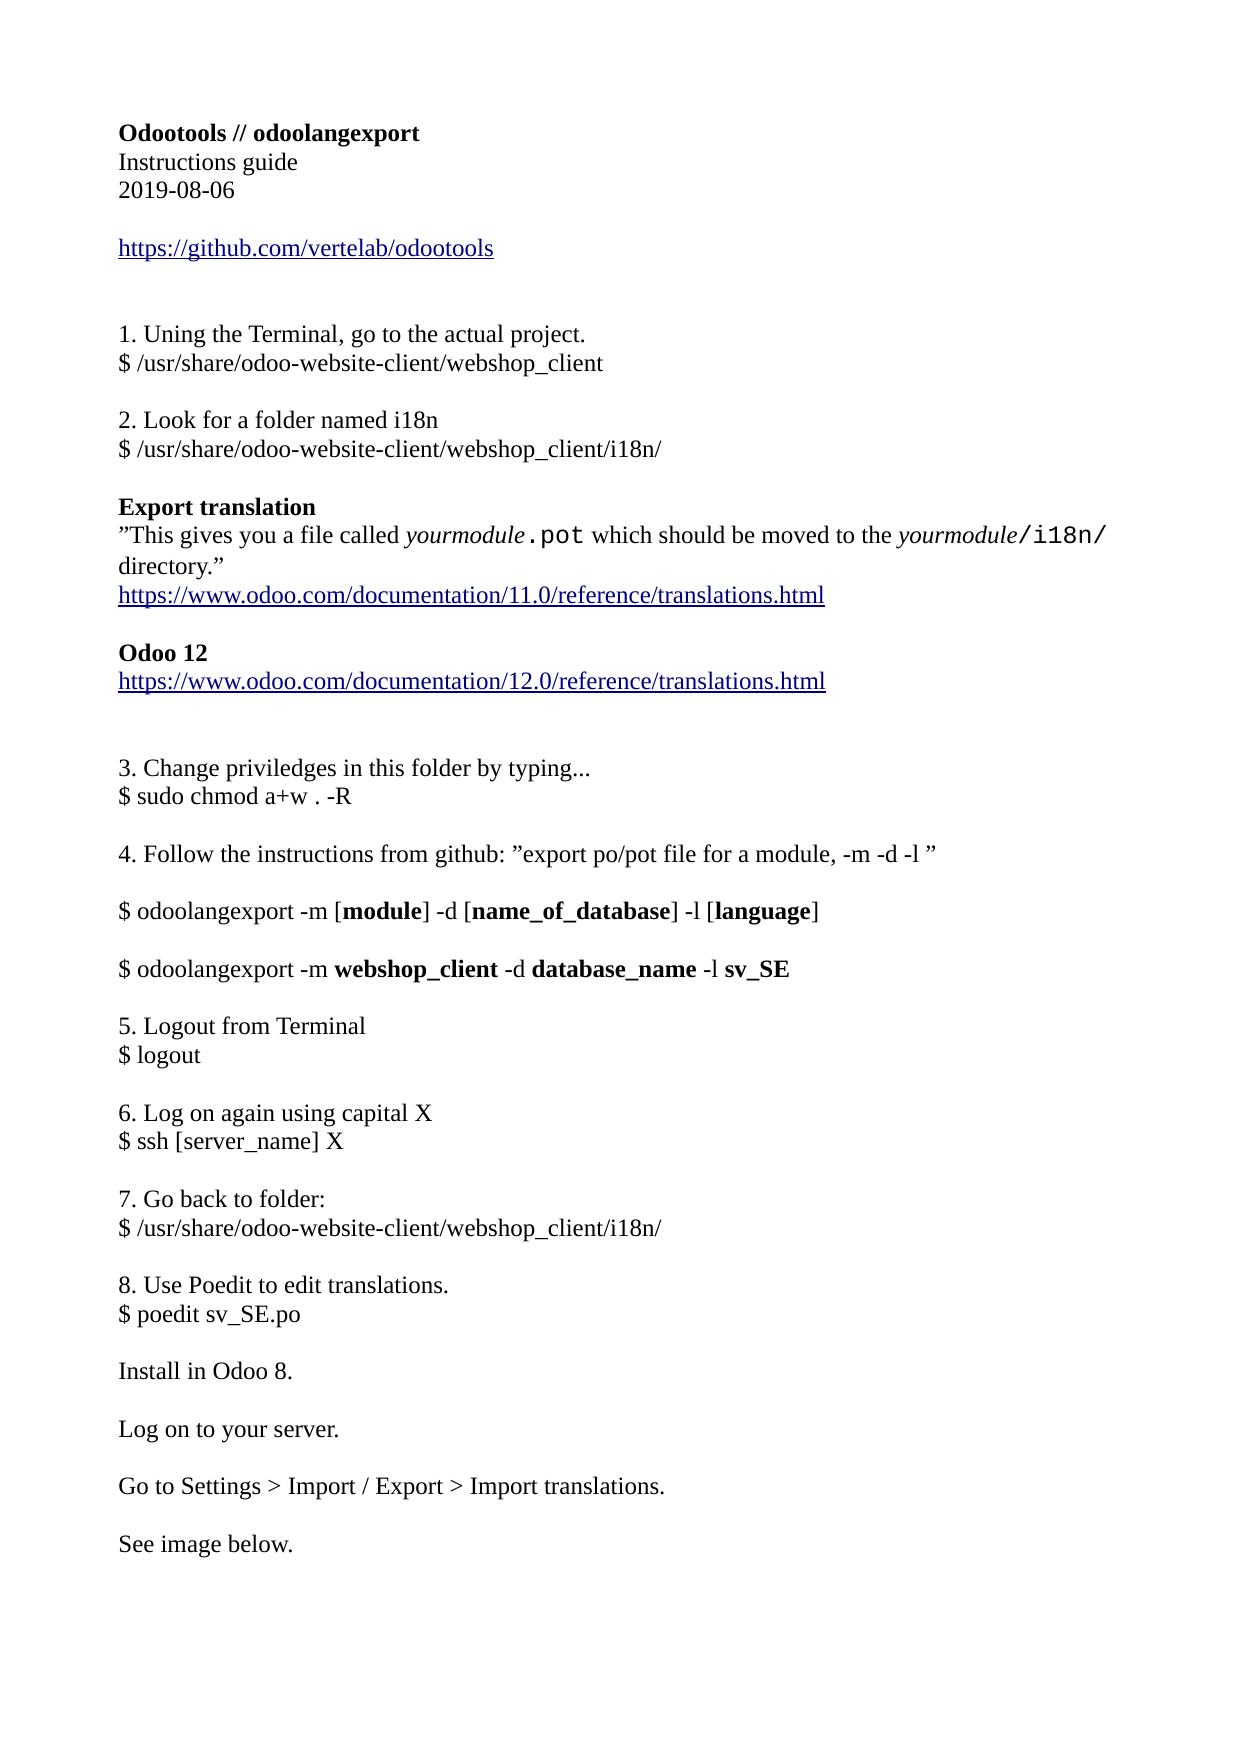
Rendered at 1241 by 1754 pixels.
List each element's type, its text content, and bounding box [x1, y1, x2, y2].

text $ ssh [server_name] X [118, 1126, 1122, 1155]
text 8. Use Poedit to edit translations. [118, 1270, 1122, 1299]
text Go to Settings > Import / Export > Import translations. [118, 1471, 1122, 1500]
text Odoo 12 [118, 638, 1122, 666]
text 2019-08-06 [118, 176, 1122, 204]
text https://github.com/vertelab/odootools [118, 233, 1122, 262]
text 7. Go back to folder: [118, 1184, 1122, 1213]
text $ /usr/share/odoo-website-client/webshop_client/i18n/ [118, 434, 1122, 463]
text Instructions guide [118, 147, 1122, 176]
text 2. Look for a folder named i18n [118, 406, 1122, 434]
text Install in Odoo 8. [118, 1356, 1122, 1385]
text Odootools // odoolangexport [118, 118, 1122, 147]
text 4. Follow the instructions from github: ”export po/pot file for a module, -m -d -l ” [118, 839, 1122, 868]
text https://www.odoo.com/documentation/11.0/reference/translations.html [118, 580, 1122, 609]
text Log on to your server. [118, 1414, 1122, 1443]
text 3. Change priviledges in this folder by typing... [118, 753, 1122, 781]
text $ /usr/share/odoo-website-client/webshop_client [118, 348, 1122, 377]
text 1. Uning the Terminal, go to the actual project. [118, 319, 1122, 348]
text $ sudo chmod a+w . -R [118, 781, 1122, 810]
text Export translation [118, 492, 1122, 521]
text See image below. [118, 1529, 1122, 1558]
text ”This gives you a file called yourmodule.pot which should be moved to the yourmodule/i18n/ directory.” [118, 521, 1122, 580]
text $ logout [118, 1040, 1122, 1069]
text $ odoolangexport -m webshop_client -d database_name -l sv_SE [118, 954, 1122, 983]
text $ odoolangexport -m [module] -d [name_of_database] -l [language] [118, 896, 1122, 925]
text 6. Log on again using capital X [118, 1098, 1122, 1126]
text $ poedit sv_SE.po [118, 1299, 1122, 1328]
text 5. Logout from Terminal [118, 1011, 1122, 1040]
text $ /usr/share/odoo-website-client/webshop_client/i18n/ [118, 1213, 1122, 1241]
text https://www.odoo.com/documentation/12.0/reference/translations.html [118, 666, 1122, 695]
